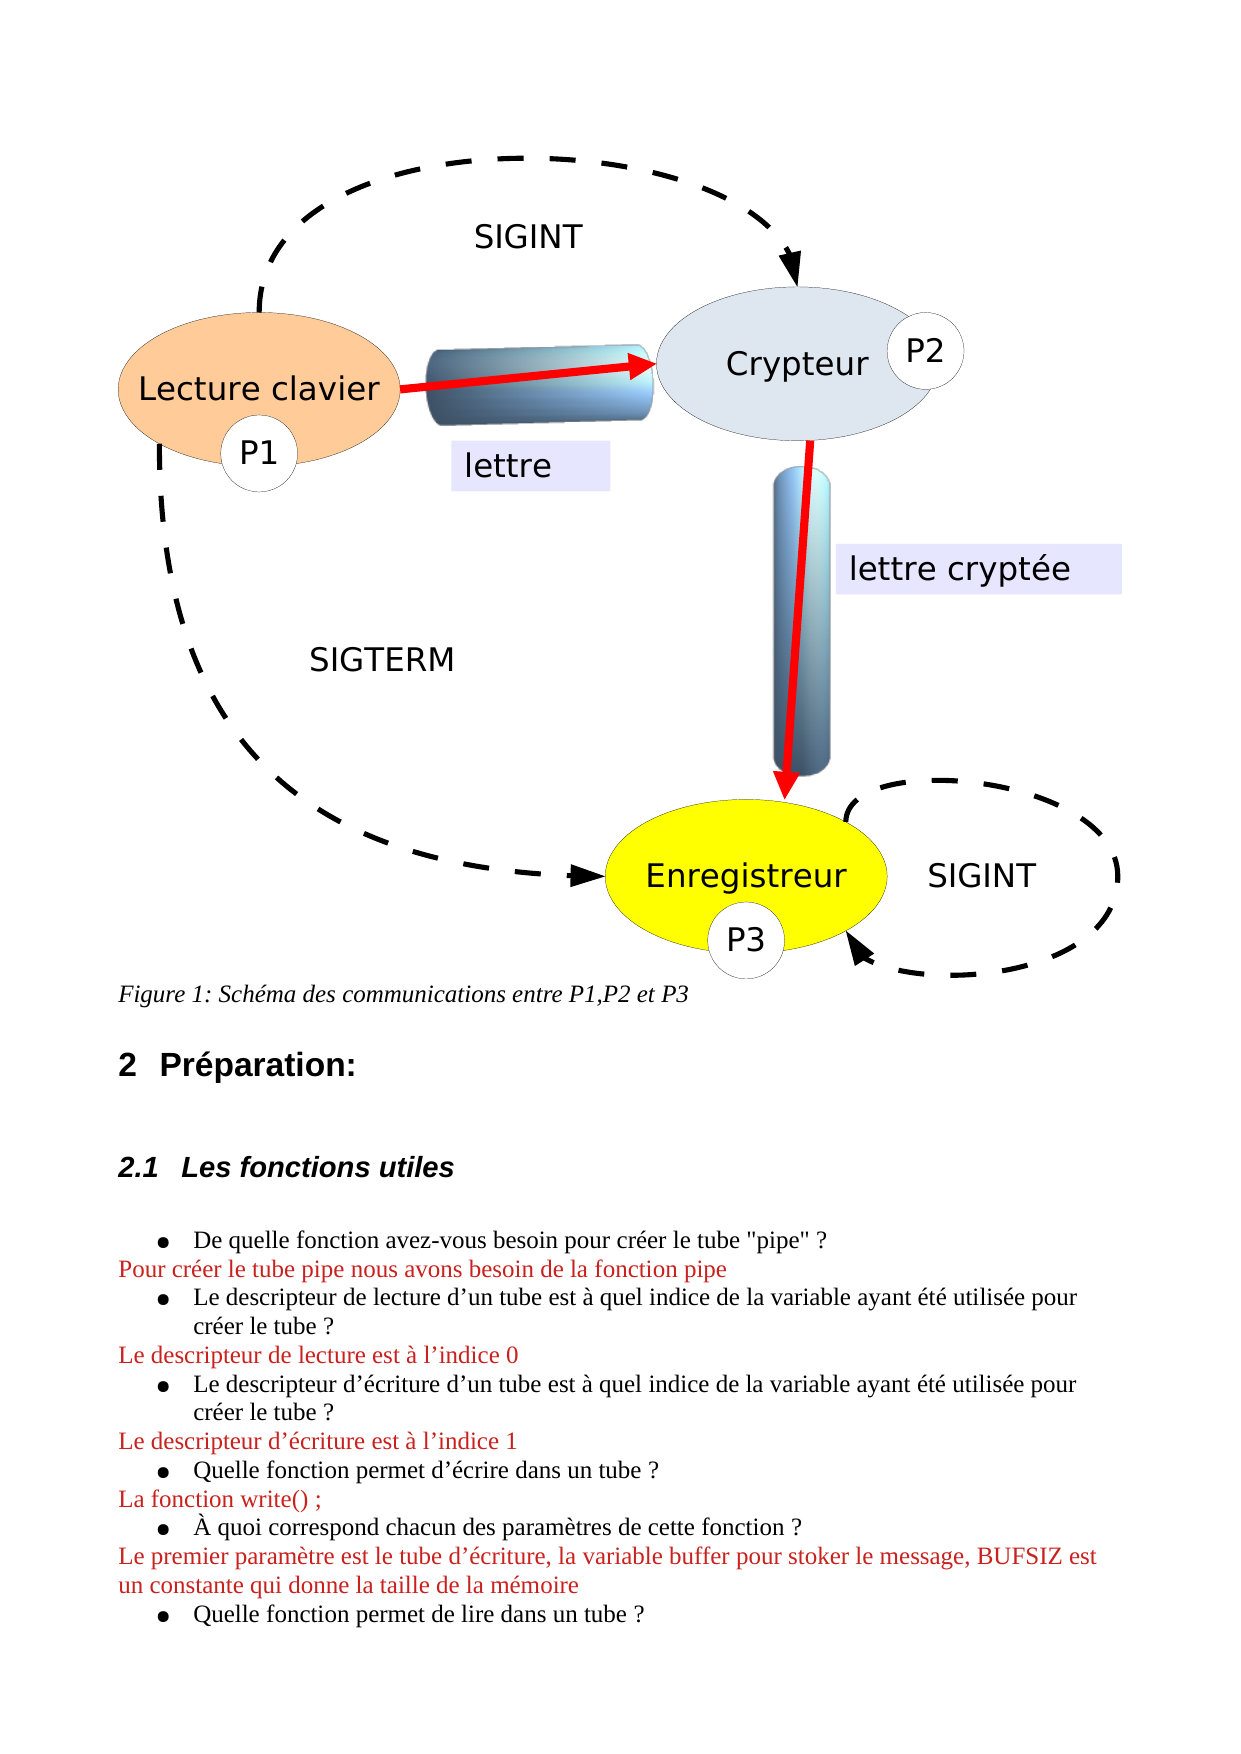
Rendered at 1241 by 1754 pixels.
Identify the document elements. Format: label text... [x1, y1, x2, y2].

list Le descripteur de lecture d’un tube est à quel indice de la variable ayant été utilisée pour créer le tube ? [156, 1282, 1122, 1340]
list À quoi correspond chacun des paramètres de cette fonction ? [156, 1512, 1122, 1541]
list Quelle fonction permet de lire dans un tube ? [156, 1599, 1122, 1627]
text Le descripteur d’écriture est à l’indice 1 [118, 1426, 1122, 1455]
subtitle Préparation: [118, 1045, 1122, 1084]
text Pour créer le tube pipe nous avons besoin de la fonction pipe [118, 1254, 1122, 1282]
text Le descripteur de lecture est à l’indice 0 [118, 1340, 1122, 1369]
text La fonction write() ; [118, 1484, 1122, 1512]
subtitle Les fonctions utiles [118, 1150, 1122, 1184]
text Figure 1: Schéma des communications entre P1,P2 et P3 [118, 156, 1122, 1008]
list Quelle fonction permet d’écrire dans un tube ? [156, 1455, 1122, 1484]
list Le descripteur d’écriture d’un tube est à quel indice de la variable ayant été utilisée pour créer le tube ? [156, 1369, 1122, 1426]
list De quelle fonction avez-vous besoin pour créer le tube "pipe" ? [156, 1225, 1122, 1254]
text Le premier paramètre est le tube d’écriture, la variable buffer pour stoker le message, BUFSIZ est un constante qui donne la taille de la mémoire [118, 1541, 1122, 1599]
